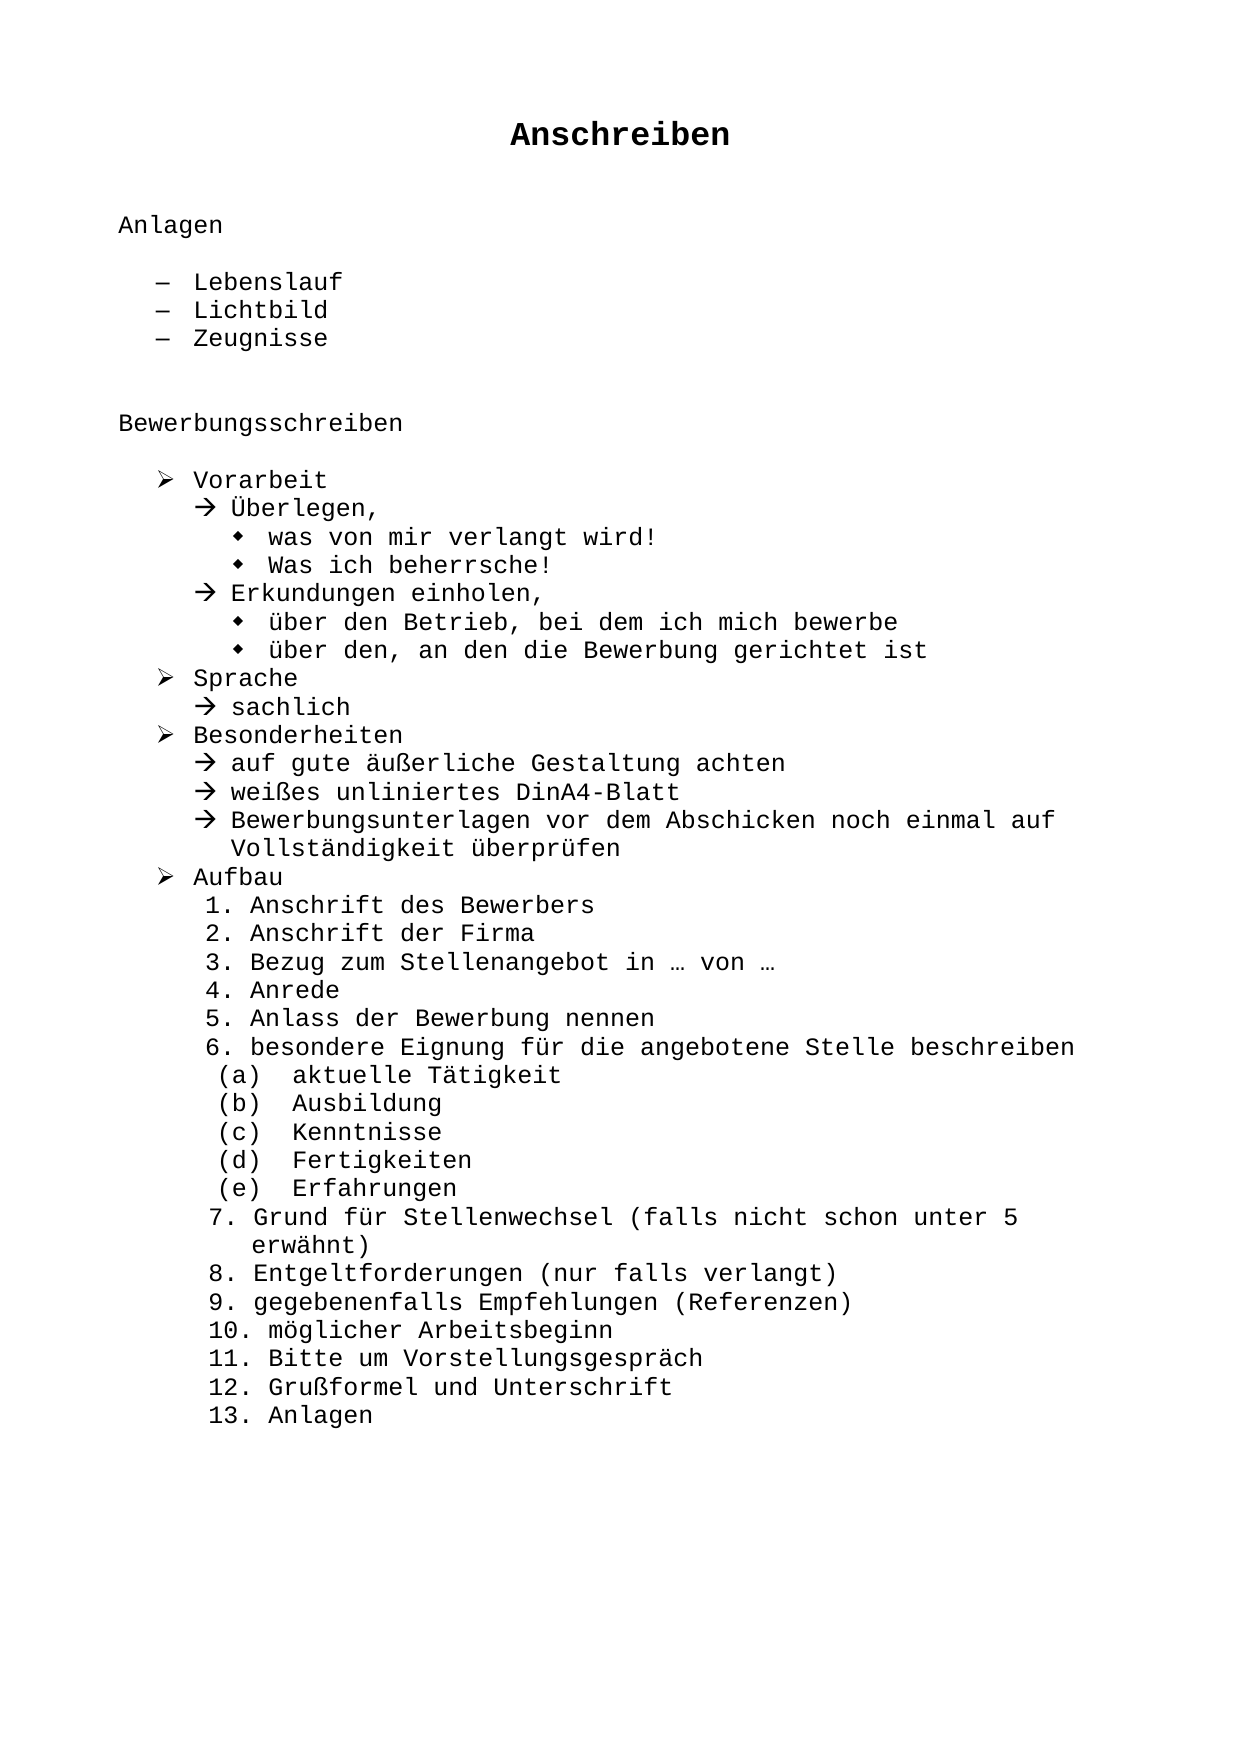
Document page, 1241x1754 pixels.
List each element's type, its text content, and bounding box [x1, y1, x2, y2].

list sachlich [193, 694, 1122, 723]
list über den Betrieb, bei dem ich mich bewerbe [231, 609, 1122, 638]
list Sprache [156, 666, 1122, 694]
list möglicher Arbeitsbeginn [193, 1318, 1122, 1346]
list Erfahrungen [217, 1176, 1122, 1204]
text Anschreiben [118, 118, 1122, 156]
list weißes unliniertes DinA4-Blatt [193, 779, 1122, 808]
list Bitte um Vorstellungsgespräch [193, 1346, 1122, 1374]
list Besonderheiten [156, 723, 1122, 751]
list Grund für Stellenwechsel (falls nicht schon unter 5 [193, 1204, 1122, 1233]
list Anlagen [193, 1403, 1122, 1431]
list gegebenenfalls Empfehlungen (Referenzen) [193, 1289, 1122, 1318]
list Entgeltforderungen (nur falls verlangt) [193, 1261, 1122, 1289]
list Anschrift der Firma [190, 921, 1122, 949]
list was von mir verlangt wird! [231, 524, 1122, 553]
list Lichtbild [156, 298, 1122, 326]
list auf gute äußerliche Gestaltung achten [193, 751, 1122, 779]
list Zeugnisse [156, 326, 1122, 354]
list erwähnt) [251, 1233, 1122, 1261]
text Anlagen [118, 213, 1122, 241]
list Erkundungen einholen, [193, 581, 1122, 609]
list über den, an den die Bewerbung gerichtet ist [231, 638, 1122, 666]
text Bewerbungsschreiben [118, 411, 1122, 439]
list Kenntnisse [217, 1119, 1122, 1148]
list Anlass der Bewerbung nennen [190, 1006, 1122, 1034]
list Grußformel und Unterschrift [193, 1374, 1122, 1403]
list besondere Eignung für die angebotene Stelle beschreiben [190, 1034, 1122, 1063]
list Vorarbeit [156, 468, 1122, 496]
list Bezug zum Stellenangebot in … von … [190, 949, 1122, 978]
list Anschrift des Bewerbers [190, 893, 1122, 921]
list Anrede [190, 978, 1122, 1006]
list Überlegen, [193, 496, 1122, 524]
list aktuelle Tätigkeit [217, 1063, 1122, 1091]
list Fertigkeiten [217, 1148, 1122, 1176]
list Aufbau [156, 864, 1122, 893]
list Bewerbungsunterlagen vor dem Abschicken noch einmal auf Vollständigkeit überprüfen [193, 808, 1122, 864]
list Ausbildung [217, 1091, 1122, 1119]
list Was ich beherrsche! [231, 553, 1122, 581]
list Lebenslauf [156, 269, 1122, 298]
